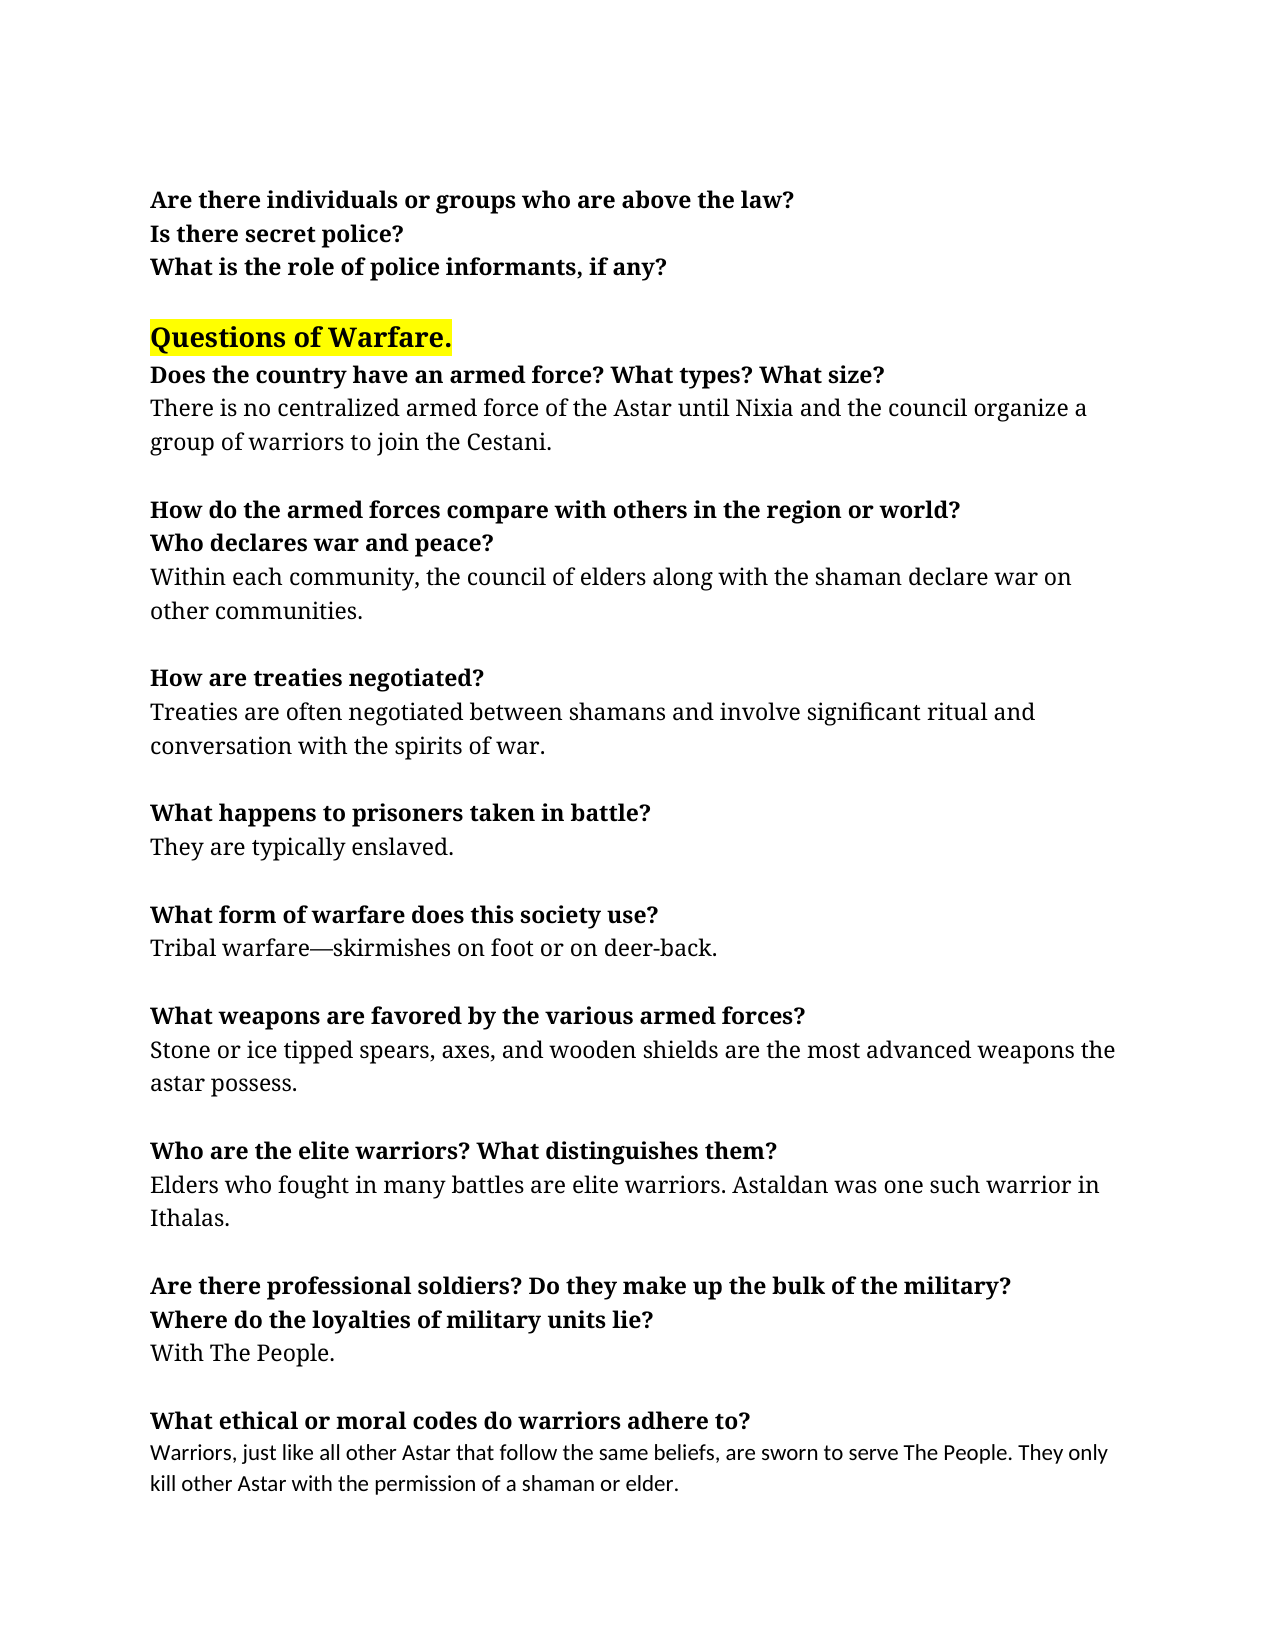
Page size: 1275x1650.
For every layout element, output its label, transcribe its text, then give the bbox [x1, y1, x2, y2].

text Within each community, the council of elders along with the shaman declare war on other communities. [150, 561, 1125, 626]
text Are there professional soldiers? Do they make up the bulk of the military? Where do the loyalties of military units lie? With The People. [150, 1236, 1125, 1368]
text Treaties are often negotiated between shamans and involve significant ritual and conversation with the spirits of war. [150, 696, 1125, 761]
text Are there individuals or groups who are above the law? Is there secret police? What is the role of police informants, if any? [150, 150, 1125, 316]
text Who are the elite warriors? What distinguishes them? [150, 1101, 1125, 1166]
text They are typically enslaved. [150, 831, 1125, 862]
text What ethical or moral codes do warriors adhere to? [150, 1371, 1125, 1436]
text Stone or ice tipped spears, axes, and wooden shields are the most advanced weapons the astar possess. [150, 1033, 1125, 1098]
text What happens to prisoners taken in battle? [150, 763, 1125, 828]
text What form of warfare does this society use? [150, 865, 1125, 930]
text Does the country have an armed force? What types? What size? [150, 358, 1125, 390]
text Warriors, just like all other Astar that follow the same beliefs, are sworn to serve The People. They only kill other Astar with the permission of a shaman or elder. [150, 1438, 1125, 1497]
text Elders who fought in many battles are elite warriors. Astaldan was one such warrior in Ithalas. [150, 1168, 1125, 1233]
text What weapons are favored by the various armed forces? [150, 966, 1125, 1031]
text Questions of Warfare. [150, 319, 1125, 356]
text There is no centralized armed force of the Astar until Nixia and the council organize a group of warriors to join the Cestani. [150, 392, 1125, 457]
text Tribal warfare—skirmishes on foot or on deer-back. [150, 932, 1125, 963]
text How are treaties negotiated? [150, 628, 1125, 693]
text How do the armed forces compare with others in the region or world? Who declares war and peace? [150, 460, 1125, 558]
